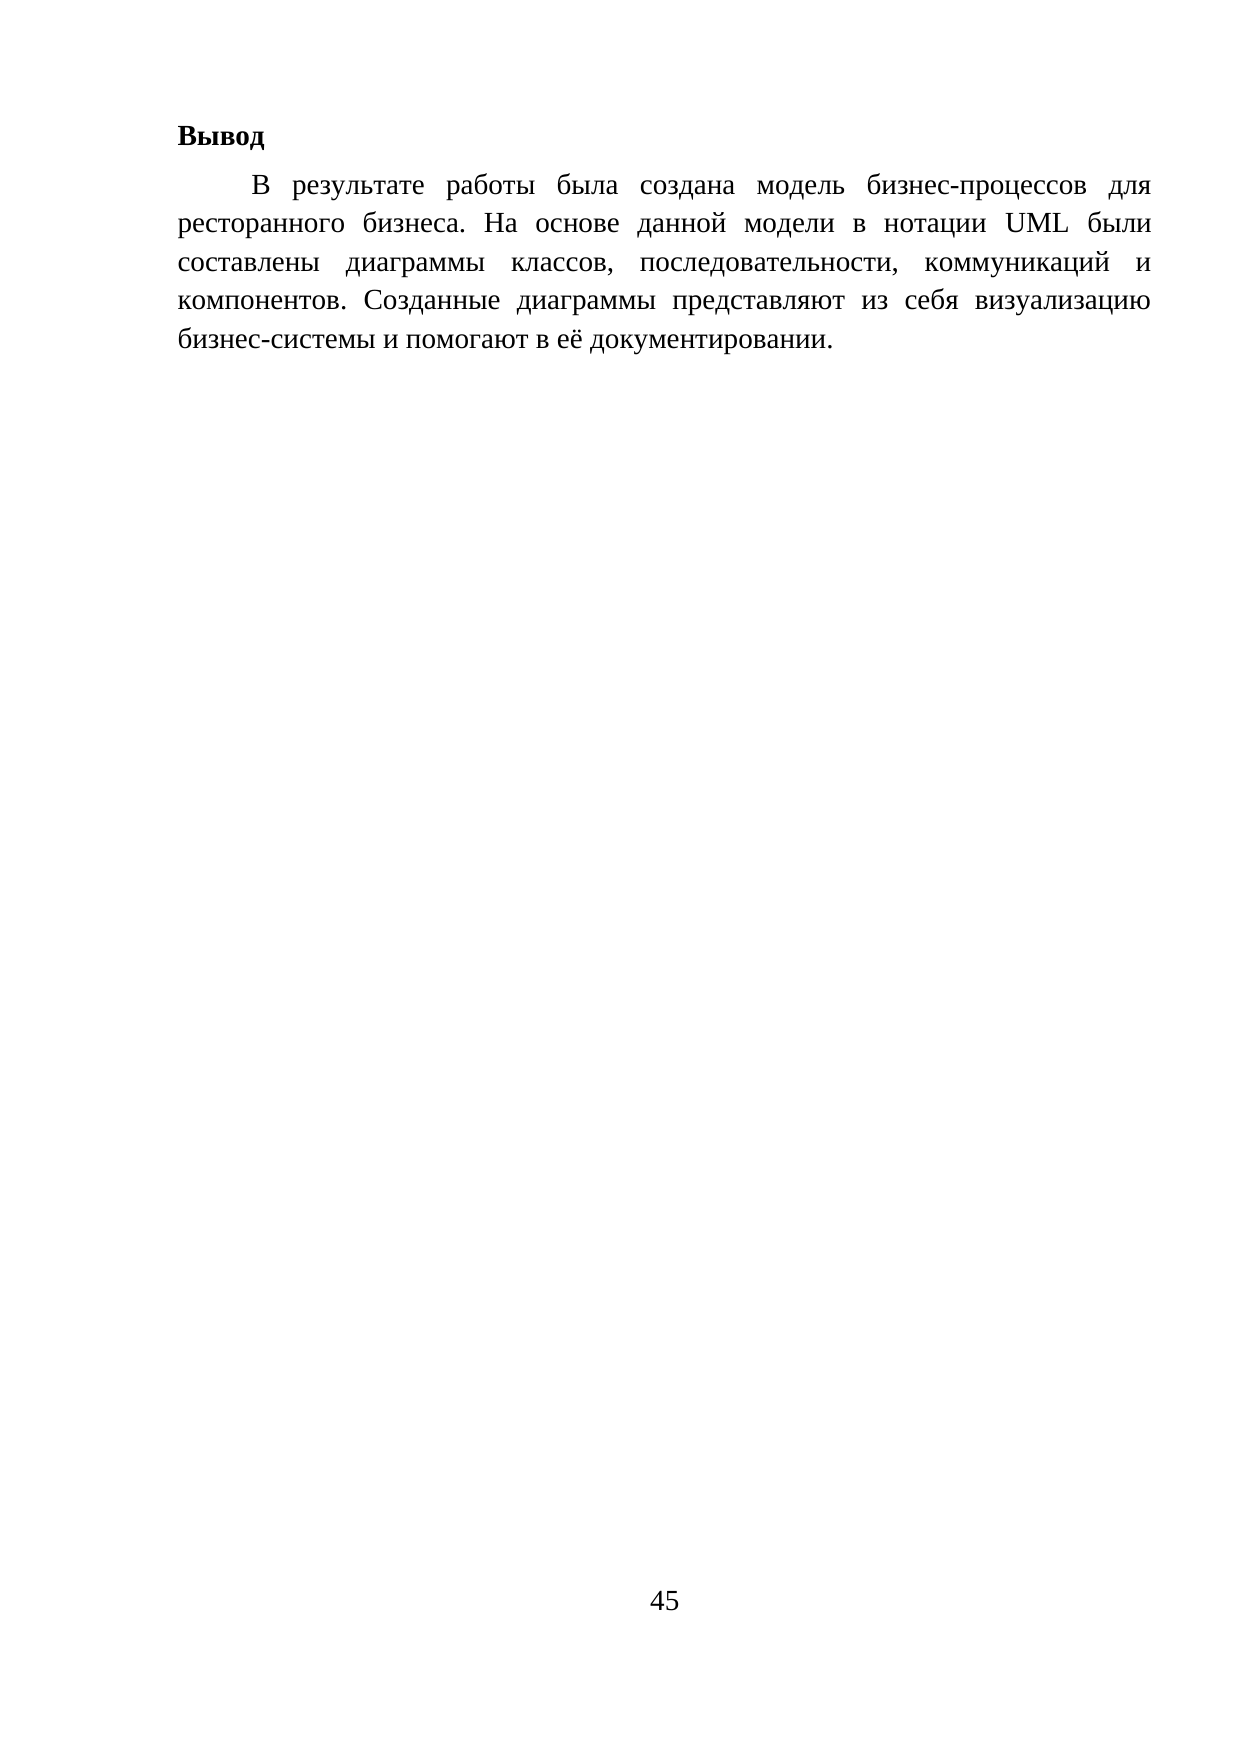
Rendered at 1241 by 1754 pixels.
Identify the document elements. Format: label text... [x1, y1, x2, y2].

subtitle Вывод [177, 118, 1152, 152]
text В результате работы была создана модель бизнес-процессов для ресторанного бизнеса. На основе данной модели в нотации UML были составлены диаграммы классов, последовательности, коммуникаций и компонентов. Созданные диаграммы представляют из себя визуализацию бизнес-системы и помогают в её документировании. [177, 167, 1152, 354]
